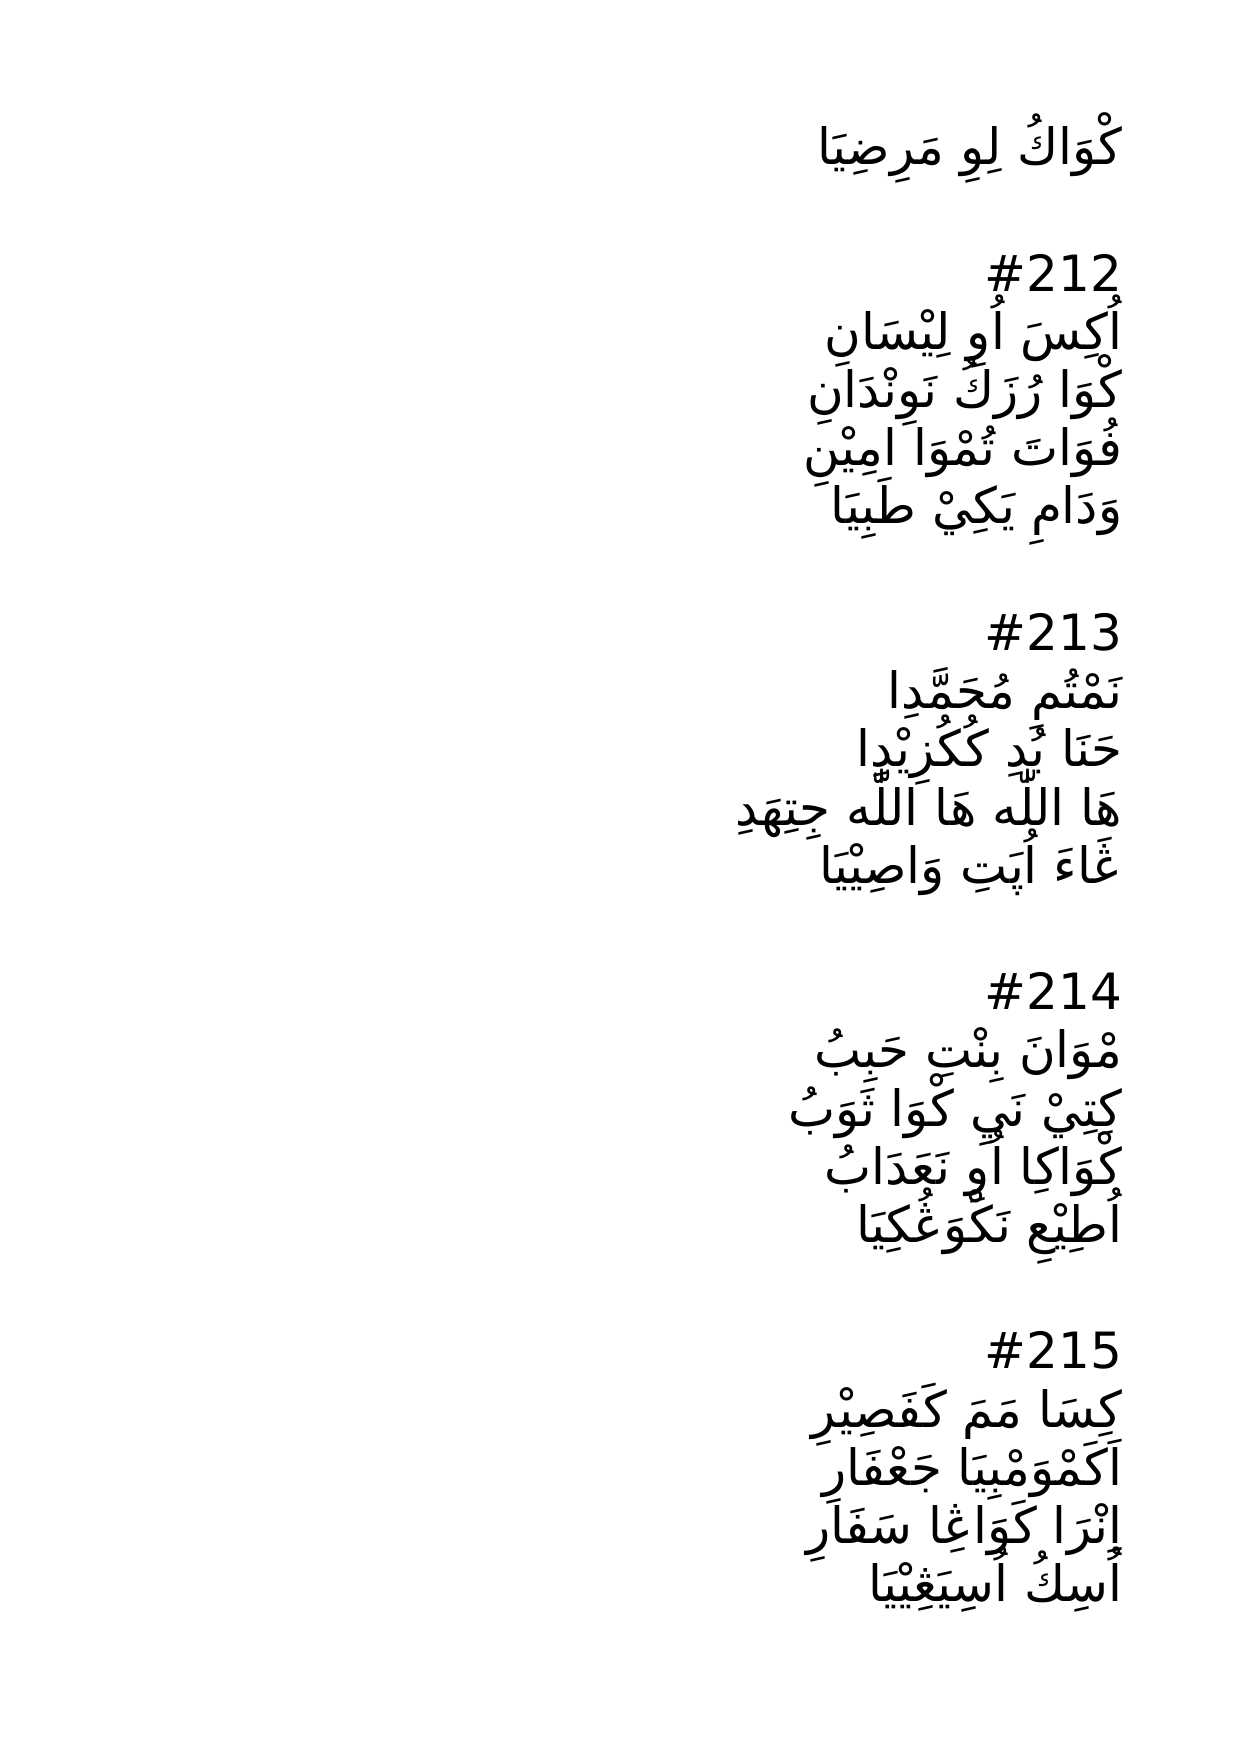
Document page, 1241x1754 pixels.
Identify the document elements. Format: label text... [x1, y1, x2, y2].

text كِسَا مَمَ كَفَصِيْرِ [118, 1381, 1122, 1439]
text نَمْتُمِ مُحَمَّدِا [118, 662, 1122, 720]
text فُوَاتَ تُمْوَا امِيْنِ [118, 419, 1122, 477]
text اُسِكُ اُسِيَڠِيْيَا [118, 1555, 1122, 1613]
text مْوَانَ بِنْتِ حَبِبُ [118, 1021, 1122, 1079]
text اَكَمْوَمْبِيَا جَعْفَارِ [118, 1439, 1122, 1497]
text وَدَامِ يَكِيْ طَبِيَا [118, 477, 1122, 536]
text اُكِسَ اُوِ لِيْسَانِ [118, 303, 1122, 361]
text كْوَاكِا اُوِ نَعَدَابُ [118, 1138, 1122, 1196]
text هَا اللّٰه هَا اللّٰه جِتِهَدِ [118, 778, 1122, 837]
text كْوَا رُزَكُ نَوِنْدَانِ [118, 361, 1122, 419]
text #214 [118, 963, 1122, 1021]
text كْوَاكُ لِوِ مَرِضِيَا [118, 118, 1122, 176]
text #213 [118, 604, 1122, 662]
text اُطِيْعِ نَكْوَڠُكِيَا [118, 1196, 1122, 1254]
text كِتِيْ نَيِ كْوَا ثَوَبُ [118, 1079, 1122, 1138]
text حَنَا بُدِ كُكُزِيْدِا [118, 720, 1122, 778]
text اِنْرَا كَوَاڠِا سَفَارِ [118, 1497, 1122, 1555]
text #215 [118, 1322, 1122, 1381]
text #212 [118, 244, 1122, 303]
text ڠَاءَ اُپَتِ وَاصِيْيَا [118, 837, 1122, 895]
